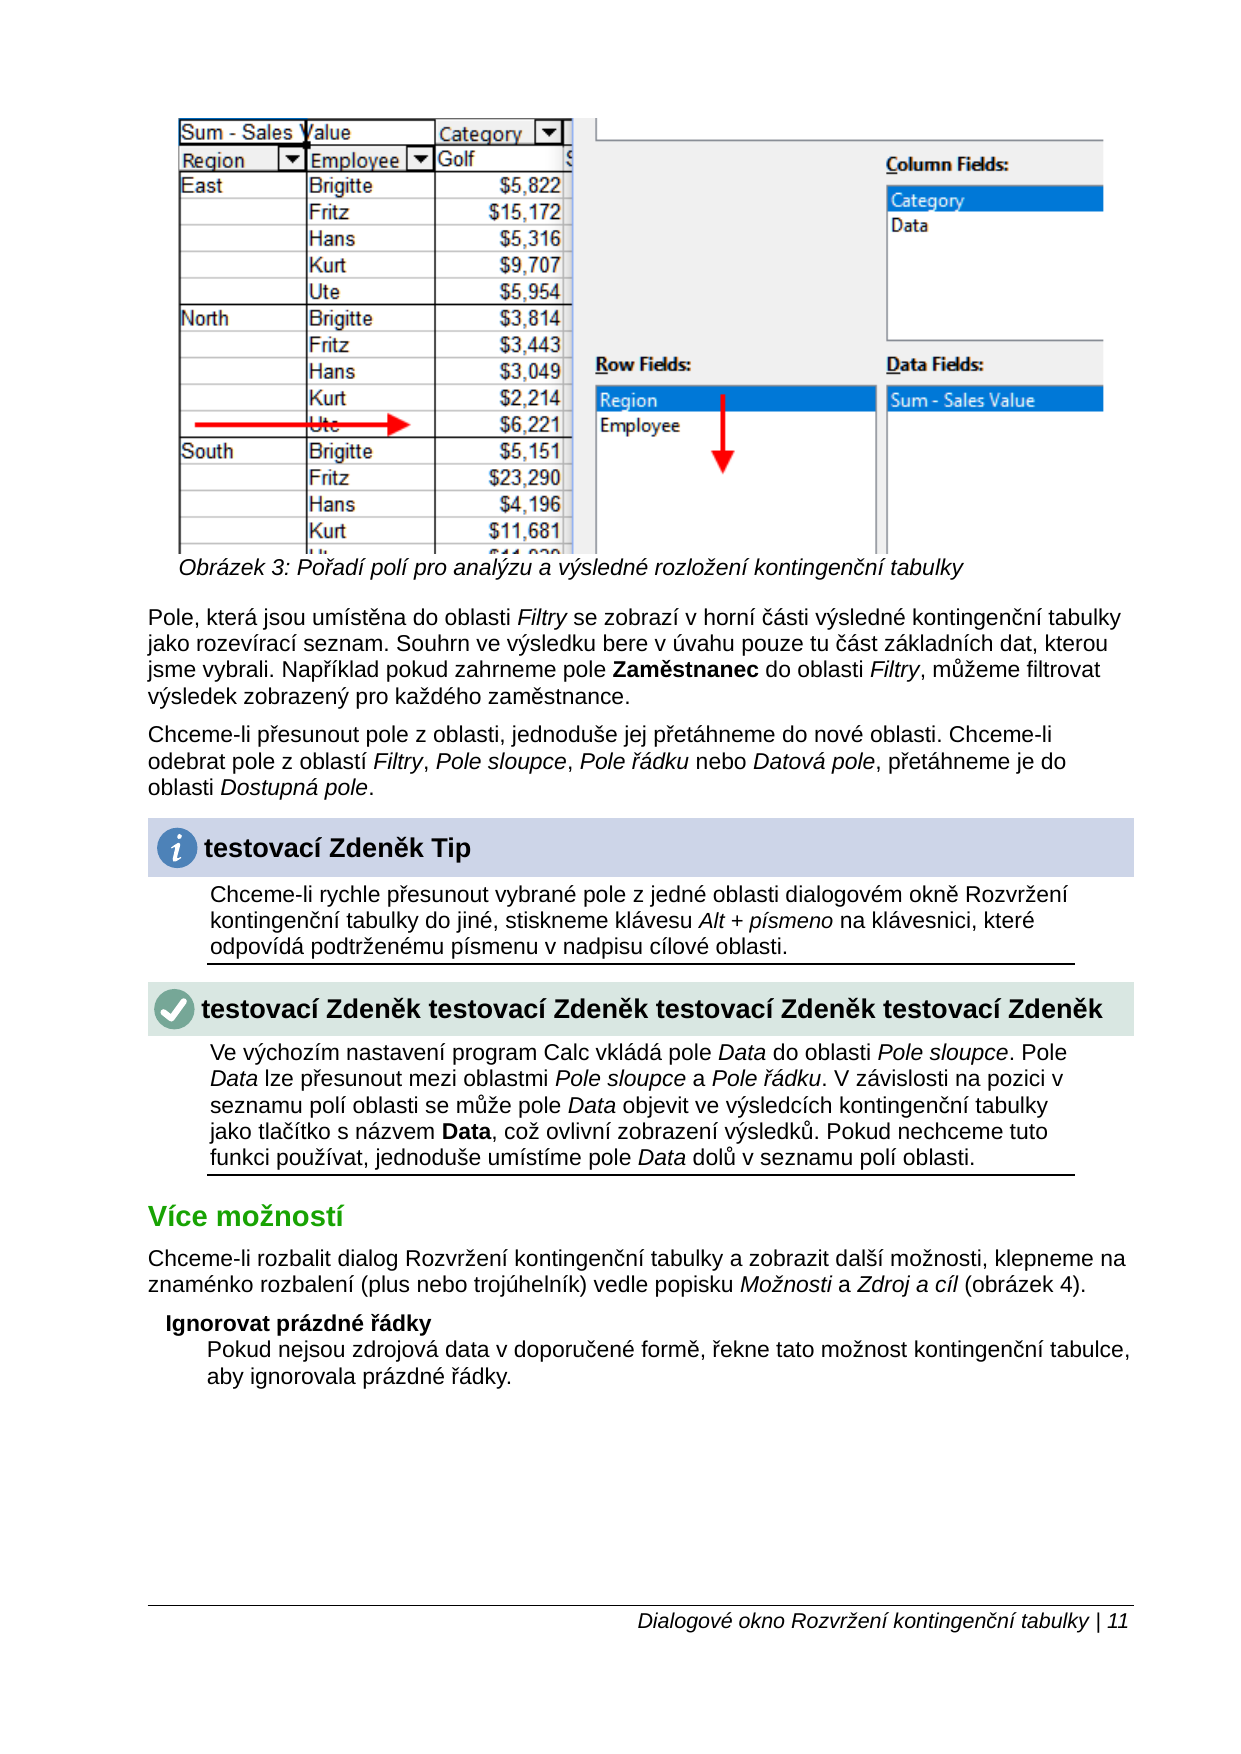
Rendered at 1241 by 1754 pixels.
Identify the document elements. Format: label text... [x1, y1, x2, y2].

text Ignorovat prázdné řádky [165, 1310, 1134, 1336]
text Pokud nejsou zdrojová data v doporučené formě, řekne tato možnost kontingenční tabulce, aby ignorovala prázdné řádky. [207, 1336, 1134, 1389]
subtitle testovací Zdeněk testovací Zdeněk testovací Zdeněk testovací Zdeněk [148, 982, 1134, 1036]
text Ve výchozím nastavení program Calc vkládá pole Data do oblasti Pole sloupce. Pole Data lze přesunout mezi oblastmi Pole sloupce a Pole řádku. V závislosti na pozici v seznamu polí oblasti se může pole Data objevit ve výsledcích kontingenční tabulky jako tlačítko s názvem Data, což ovlivní zobrazení výsledků. Pokud nechceme tuto funkci používat, jednoduše umístíme pole Data dolů v seznamu polí oblasti. [207, 1036, 1075, 1174]
text Chceme-li přesunout pole z oblasti, jednoduše jej přetáhneme do nové oblasti. Chceme-li odebrat pole z oblastí Filtry, Pole sloupce, Pole řádku nebo Datová pole, přetáhneme je do oblasti Dostupná pole. [148, 721, 1134, 801]
text Chceme-li rychle přesunout vybrané pole z jedné oblasti dialogovém okně Rozvržení kontingenční tabulky do jiné, stiskneme klávesu Alt + písmeno na klávesnici, které odpovídá podtrženému písmenu v nadpisu cílové oblasti. [207, 877, 1075, 963]
subtitle Více možností [148, 1199, 1134, 1233]
picture [178, 118, 1104, 554]
subtitle testovací Zdeněk Tip [148, 818, 1134, 877]
text Pole, která jsou umístěna do oblasti Filtry se zobrazí v horní části výsledné kontingenční tabulky jako rozevírací seznam. Souhrn ve výsledku bere v úvahu pouze tu část základních dat, kterou jsme vybrali. Například pokud zahrneme pole Zaměstnanec do oblasti Filtry, můžeme filtrovat výsledek zobrazený pro každého zaměstnance. [148, 603, 1134, 709]
text Chceme-li rozbalit dialog Rozvržení kontingenční tabulky a zobrazit další možnosti, klepneme na znaménko rozbalení (plus nebo trojúhelník) vedle popisku Možnosti a Zdroj a cíl (obrázek 4). [148, 1245, 1134, 1297]
text Obrázek 3: Pořadí polí pro analýzu a výsledné rozložení kontingenční tabulky [178, 554, 1103, 580]
